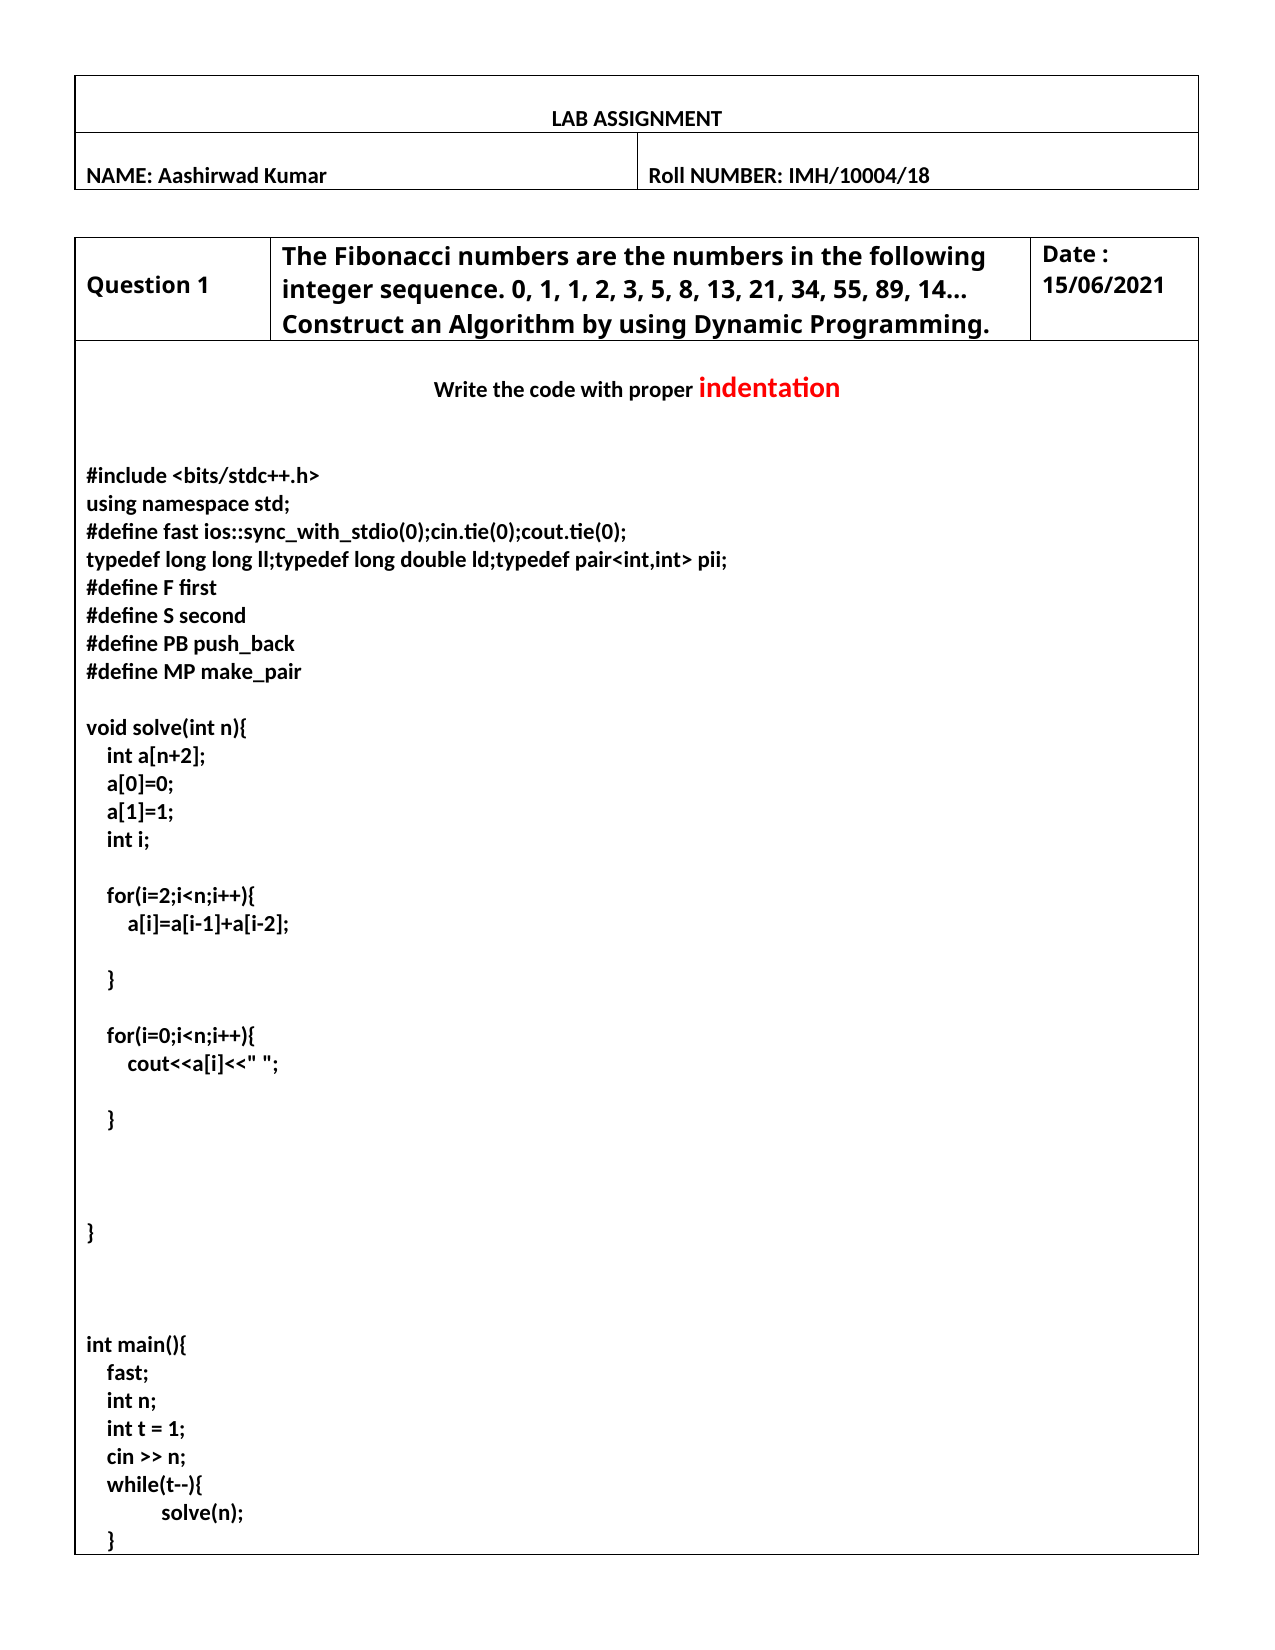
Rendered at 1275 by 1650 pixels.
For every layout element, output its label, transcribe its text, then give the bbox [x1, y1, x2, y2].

table_cell Roll NUMBER: IMH/10004/18 [638, 133, 1198, 189]
table_cell NAME: Aashirwad Kumar [76, 133, 637, 189]
table_header Date : 15/06/2021 [1031, 238, 1198, 340]
table_header LAB ASSIGNMENT [76, 76, 1198, 132]
table_header Question 1 [76, 238, 270, 340]
table_cell Write the code with proper indentation #include <bits/stdc++.h> using namespace std; #define fast ios::sync_with_stdio(0);cin.tie(0);cout.tie(0); typedef long long ll;typedef long double ld;typedef pair<int,int> pii; #define F first #define S second #define PB push_back #define MP make_pair void solve(int n){ int a[n+2]; a[0]=0; a[1]=1; int i; for(i=2;i<n;i++){ a[i]=a[i-1]+a[i-2]; } for(i=0;i<n;i++){ cout<<a[i]<<" "; } } int main(){ fast; int n; int t = 1; cin >> n; while(t--){ solve(n); } [76, 341, 1198, 1554]
table_header The Fibonacci numbers are the numbers in the following integer sequence. 0, 1, 1, 2, 3, 5, 8, 13, 21, 34, 55, 89, 14… Construct an Algorithm by using Dynamic Programming. [271, 238, 1030, 340]
